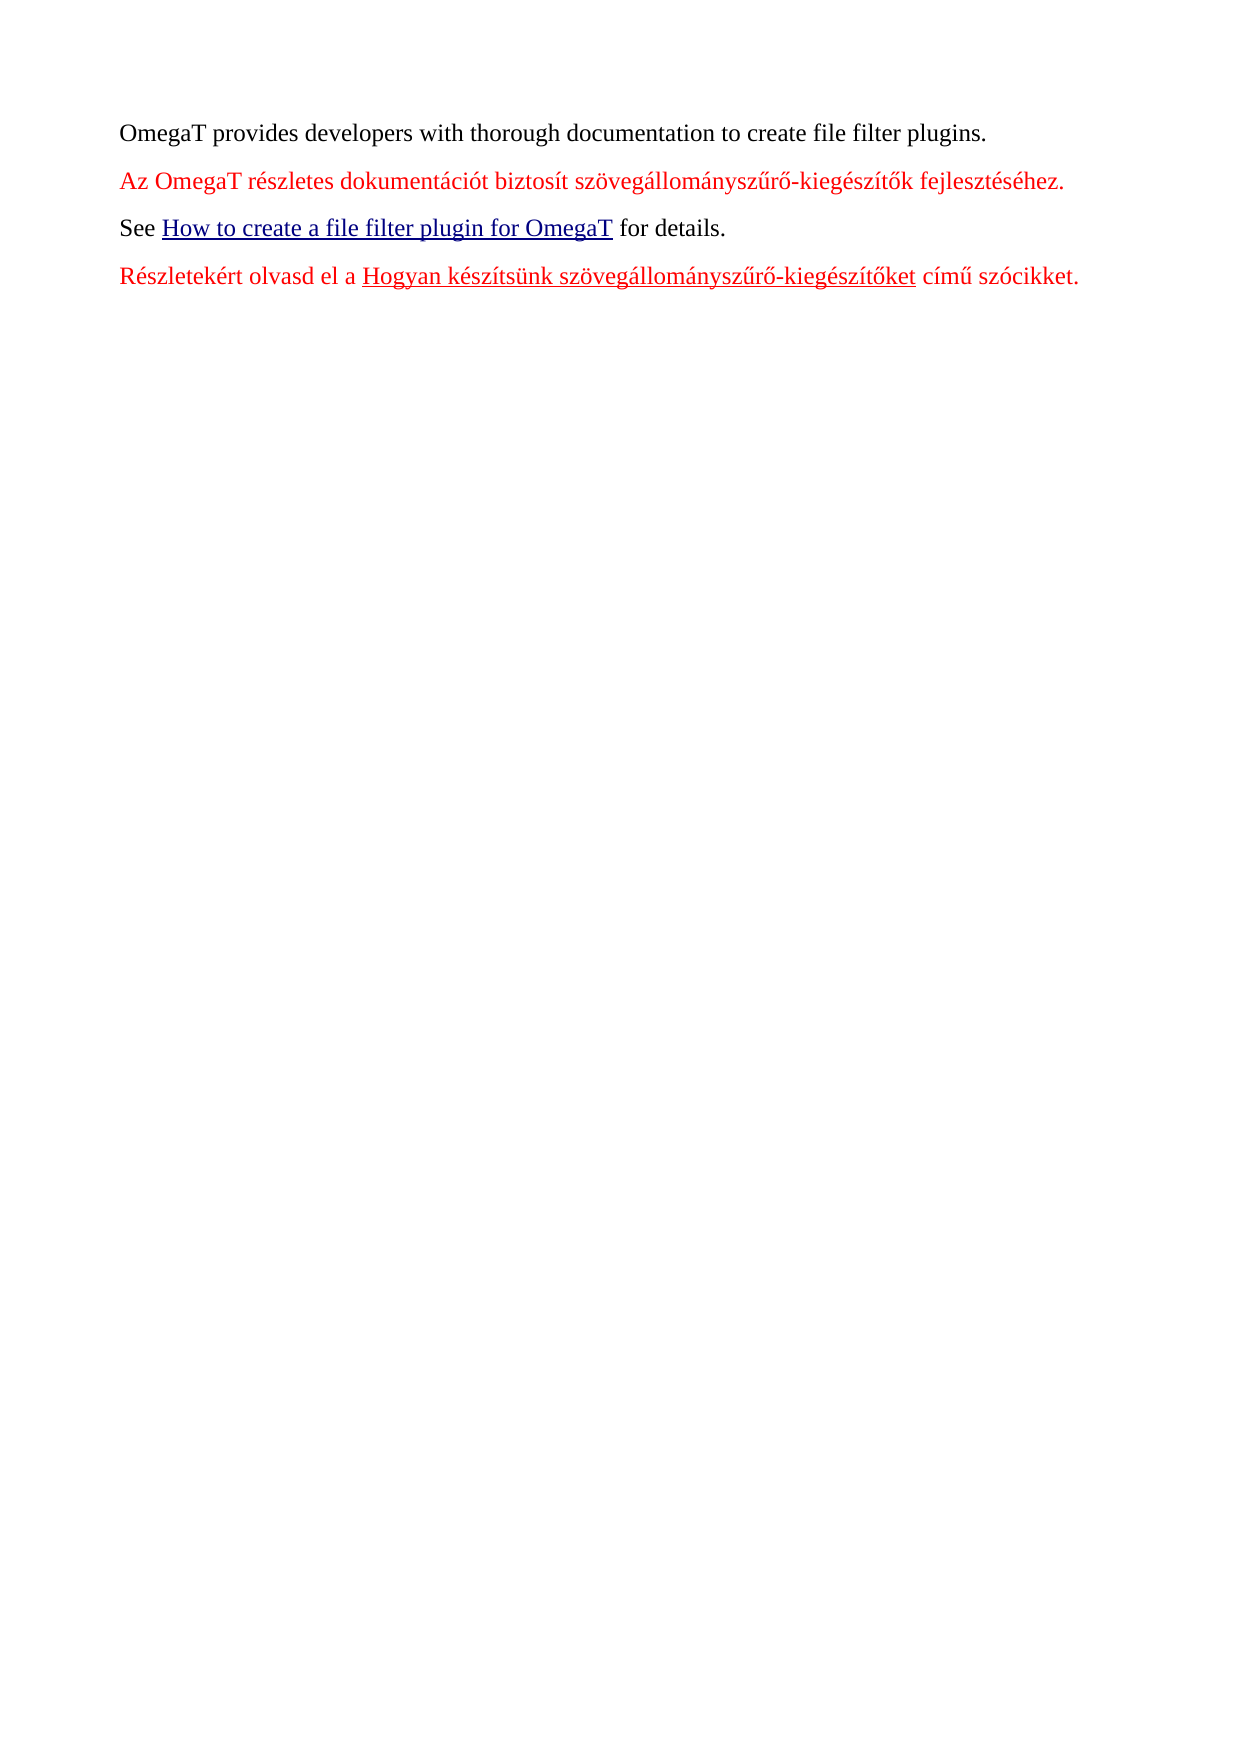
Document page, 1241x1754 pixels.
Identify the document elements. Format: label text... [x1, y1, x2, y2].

text Az OmegaT részletes dokumentációt biztosít szövegállományszűrő-kiegészítők fejlesztéséhez. [118, 166, 1122, 194]
text See How to create a file filter plugin for OmegaT for details. [118, 213, 1122, 242]
text OmegaT provides developers with thorough documentation to create file filter plugins. [118, 118, 1122, 147]
text Részletekért olvasd el a Hogyan készítsünk szövegállományszűrő-kiegészítőket című szócikket. [118, 261, 1122, 290]
